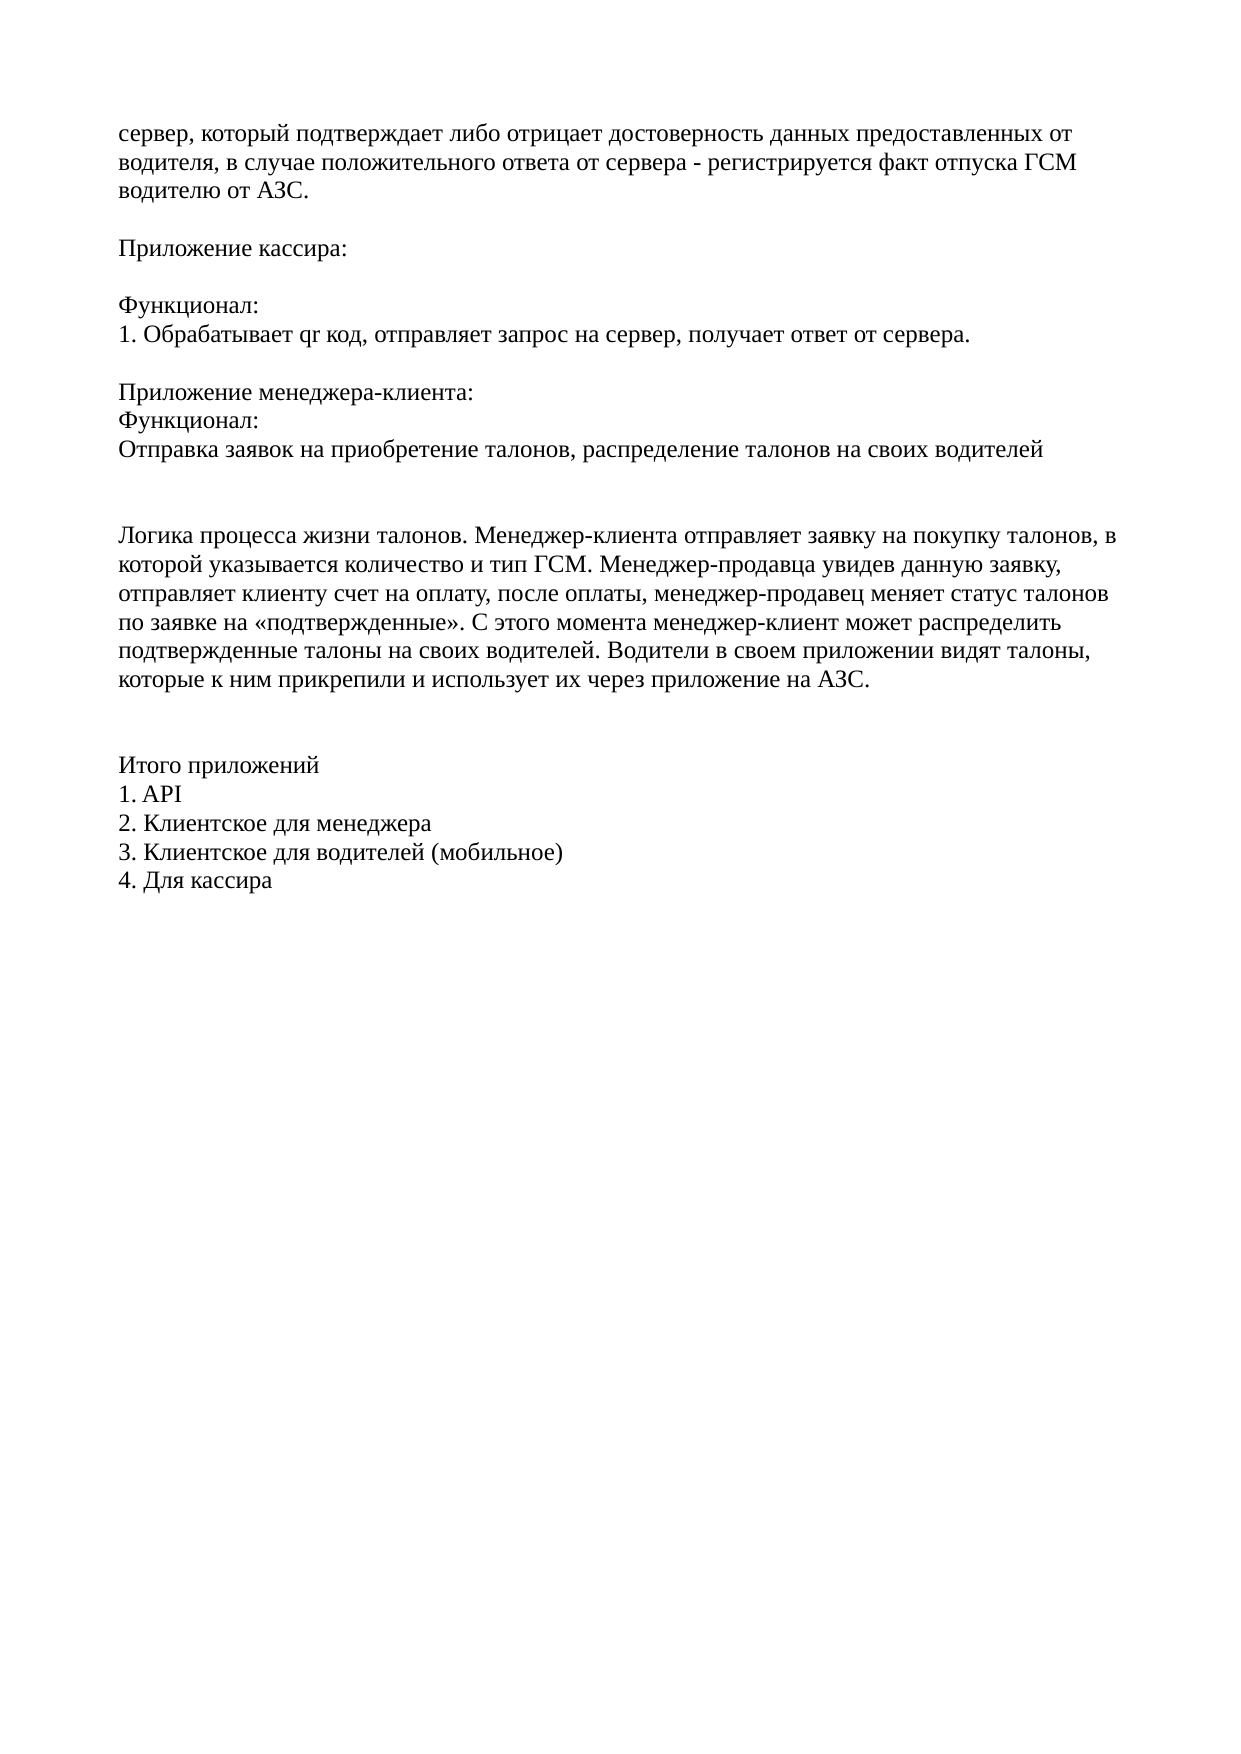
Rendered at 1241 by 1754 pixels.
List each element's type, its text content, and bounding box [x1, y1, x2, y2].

text 3. Клиентское для водителей (мобильное) [118, 837, 1122, 866]
text 1. API [118, 779, 1122, 808]
text Функционал: [118, 406, 1122, 434]
text 2. Клиентское для менеджера [118, 808, 1122, 837]
text сервер, который подтверждает либо отрицает достоверность данных предоставленных от водителя, в случае положительного ответа от сервера - регистрируется факт отпуска ГСМ водителю от АЗС. [118, 118, 1122, 204]
text 4. Для кассира [118, 866, 1122, 894]
text Логика процесса жизни талонов. Менеджер-клиента отправляет заявку на покупку талонов, в которой указывается количество и тип ГСМ. Менеджер-продавца увидев данную заявку, отправляет клиенту счет на оплату, после оплаты, менеджер-продавец меняет статус талонов по заявке на «подтвержденные». С этого момента менеджер-клиент может распределить подтвержденные талоны на своих водителей. Водители в своем приложении видят талоны, которые к ним прикрепили и использует их через приложение на АЗС. [118, 521, 1122, 693]
text Итого приложений [118, 751, 1122, 779]
text Отправка заявок на приобретение талонов, распределение талонов на своих водителей [118, 434, 1122, 463]
text 1. Обрабатывает qr код, отправляет запрос на сервер, получает ответ от сервера. [118, 319, 1122, 348]
text Приложение менеджера-клиента: [118, 377, 1122, 406]
text Приложение кассира: [118, 233, 1122, 262]
text Функционал: [118, 291, 1122, 319]
